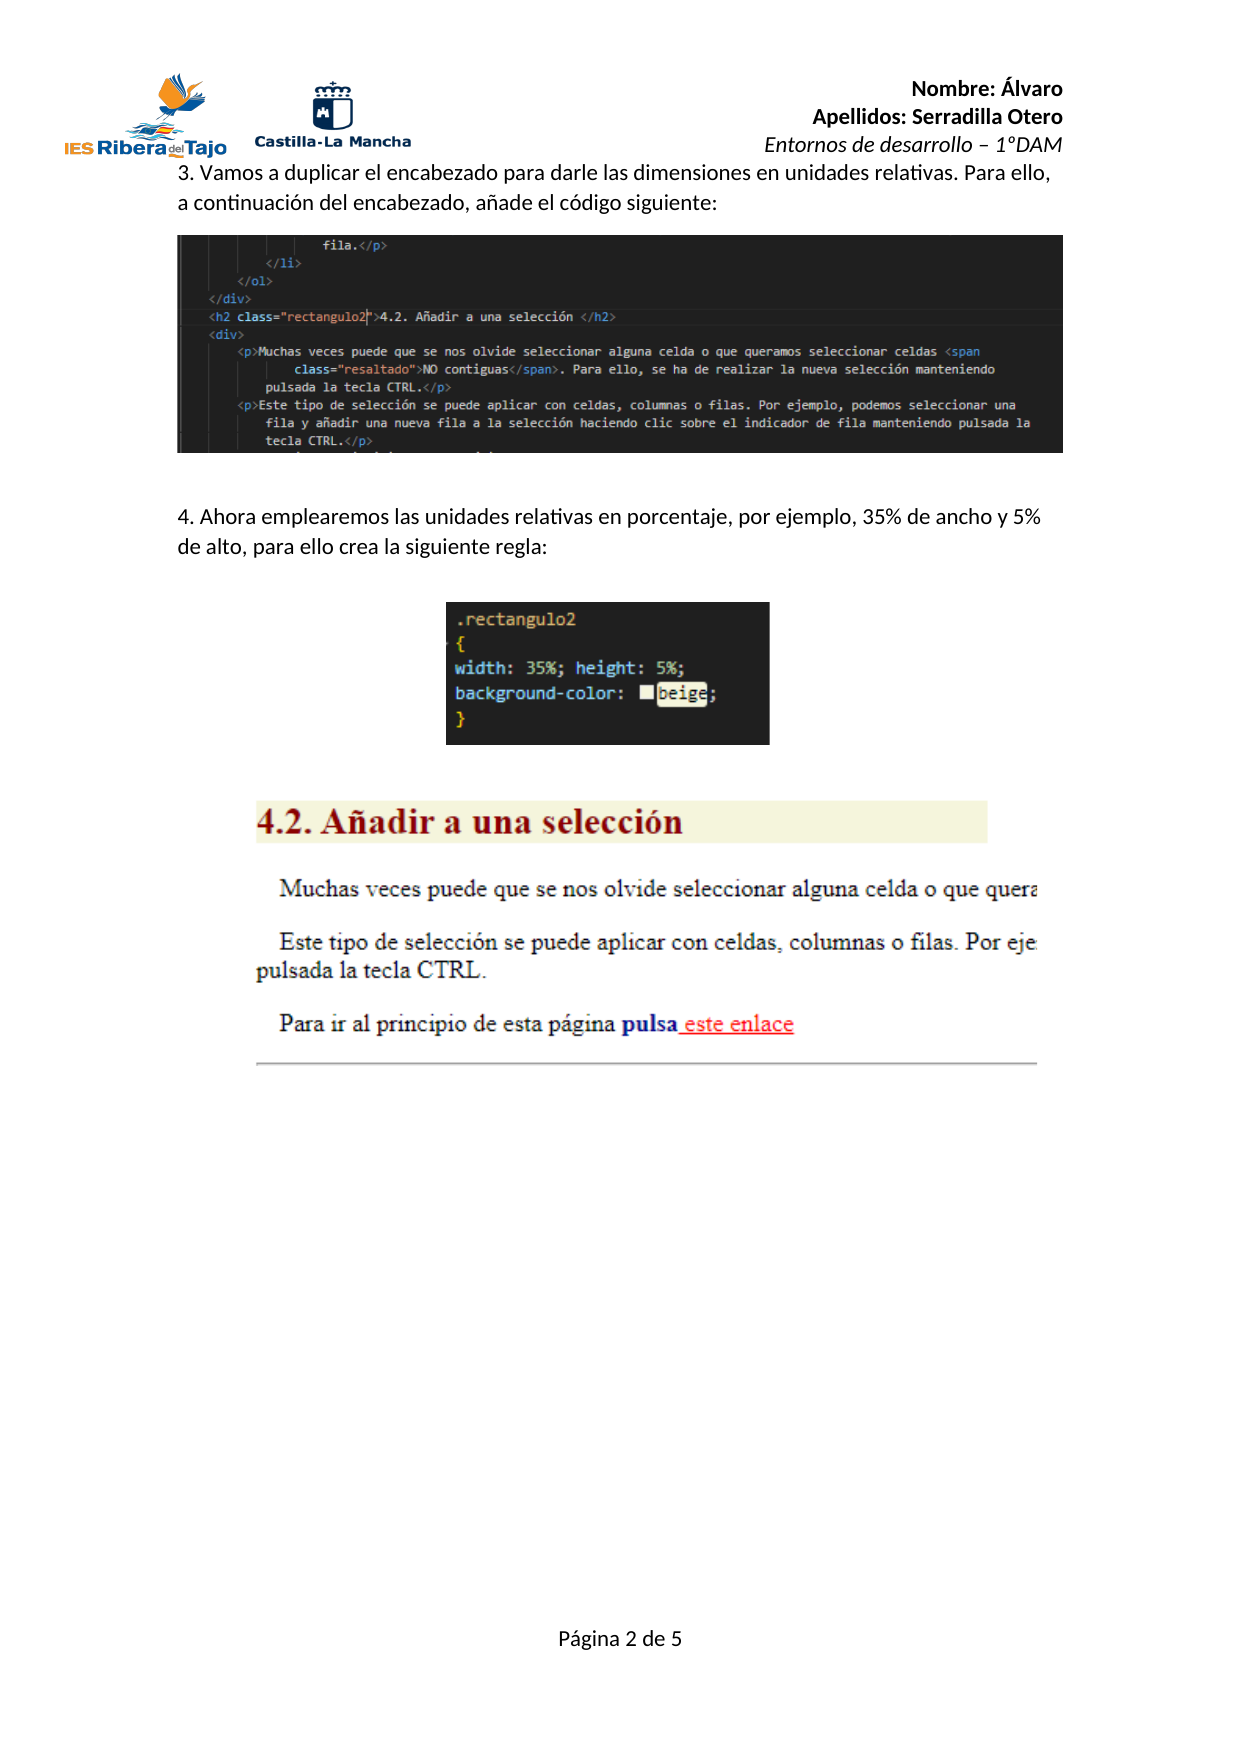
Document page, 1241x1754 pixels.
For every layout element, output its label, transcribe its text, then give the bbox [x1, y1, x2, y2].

picture [244, 790, 1038, 1066]
picture [65, 73, 227, 158]
text 3. Vamos a duplicar el encabezado para darle las dimensiones en unidades relativas. Para ello, a continuación del encabezado, añade el código siguiente: [177, 158, 1063, 216]
picture [446, 602, 770, 745]
picture [233, 73, 432, 158]
picture [177, 235, 1063, 453]
text 4. Ahora emplearemos las unidades relativas en porcentaje, por ejemplo, 35% de ancho y 5% de alto, para ello crea la siguiente regla: [177, 502, 1063, 560]
